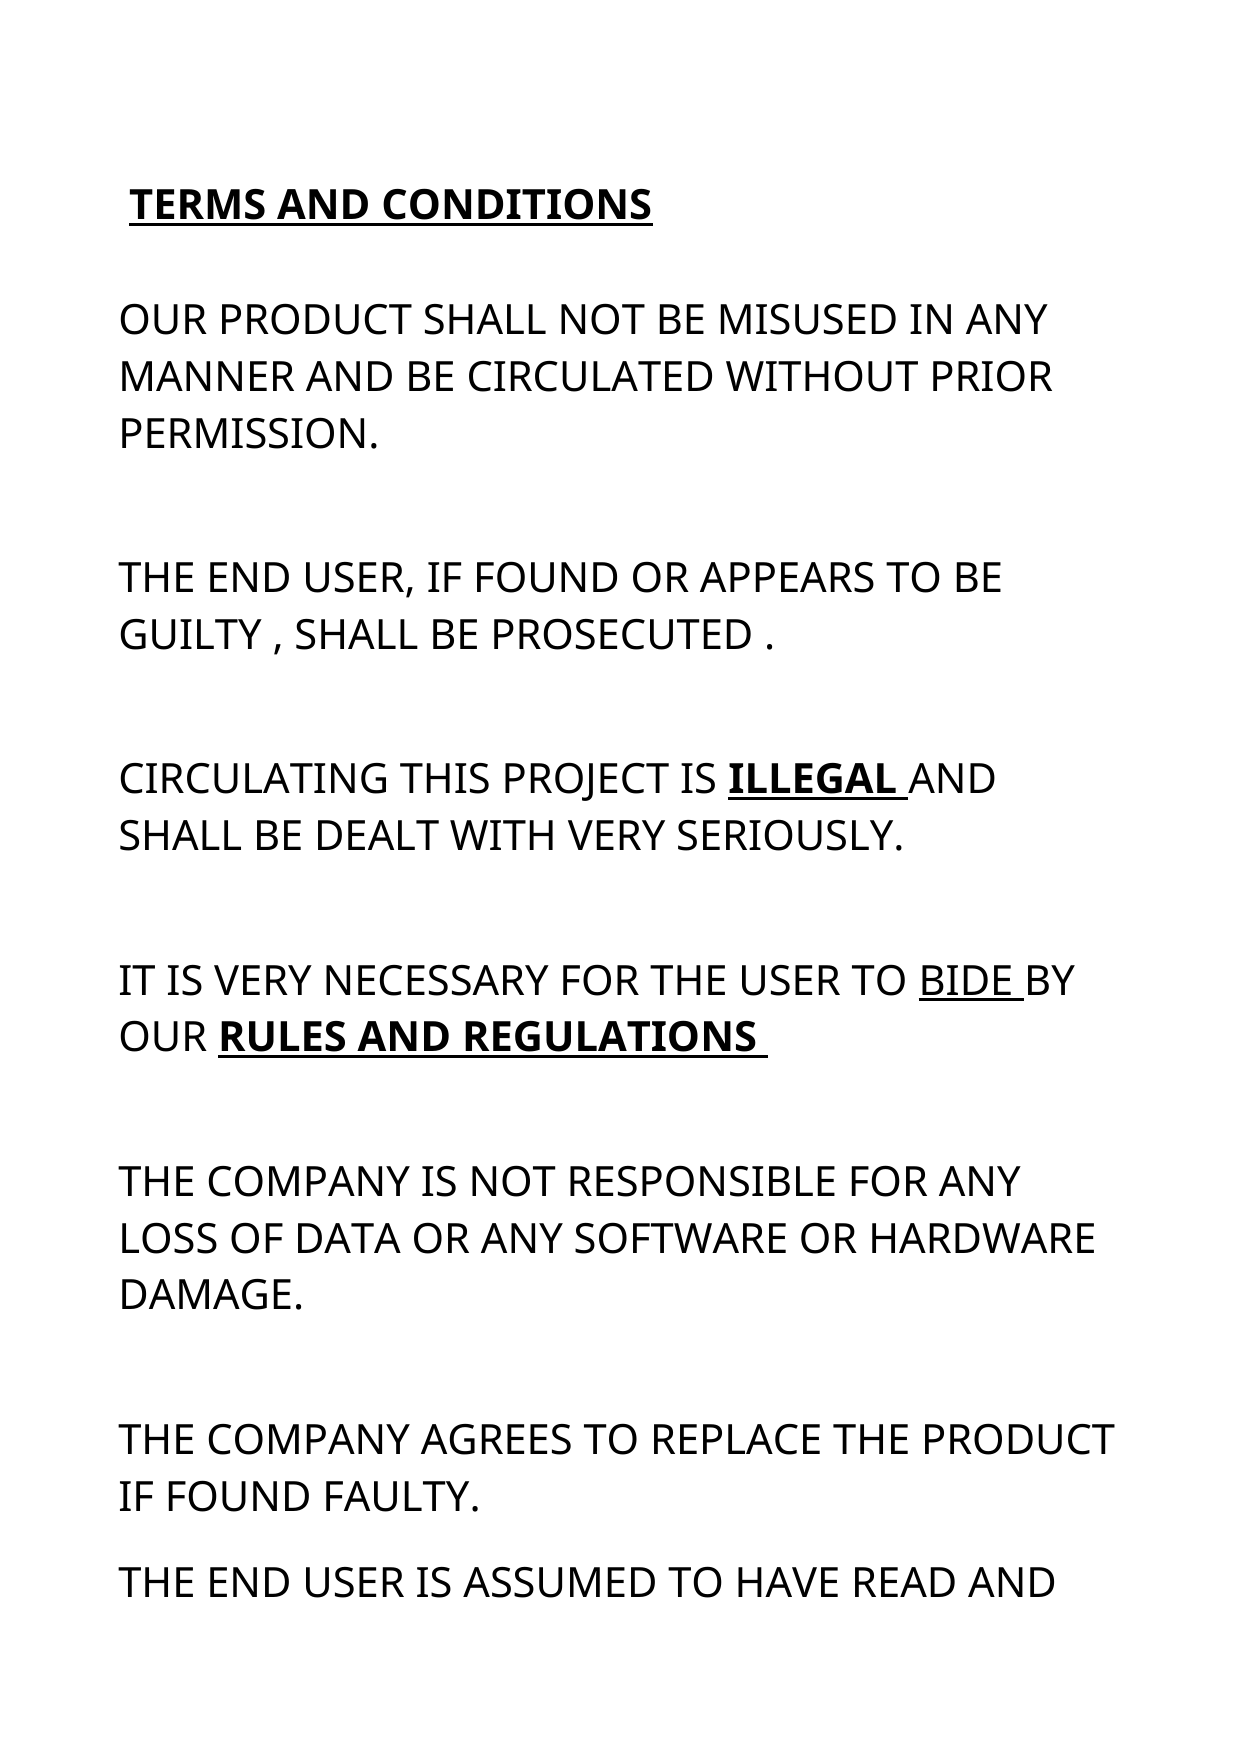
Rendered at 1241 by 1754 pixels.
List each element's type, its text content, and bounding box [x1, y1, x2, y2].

text THE COMPANY AGREES TO REPLACE THE PRODUCT IF FOUND FAULTY. [118, 1410, 1122, 1523]
text THE END USER IS ASSUMED TO HAVE READ AND [118, 1553, 1122, 1609]
text THE END USER, IF FOUND OR APPEARS TO BE GUILTY , SHALL BE PROSECUTED . [118, 548, 1122, 661]
text IT IS VERY NECESSARY FOR THE USER TO BIDE BY OUR RULES AND REGULATIONS [118, 950, 1122, 1064]
text CIRCULATING THIS PROJECT IS ILLEGAL AND SHALL BE DEALT WITH VERY SERIOUSLY. [118, 749, 1122, 863]
text TERMS AND CONDITIONS [118, 175, 1122, 232]
text OUR PRODUCT SHALL NOT BE MISUSED IN ANY MANNER AND BE CIRCULATED WITHOUT PRIOR PERMISSION. [118, 290, 1122, 460]
text THE COMPANY IS NOT RESPONSIBLE FOR ANY LOSS OF DATA OR ANY SOFTWARE OR HARDWARE DAMAGE. [118, 1152, 1122, 1322]
